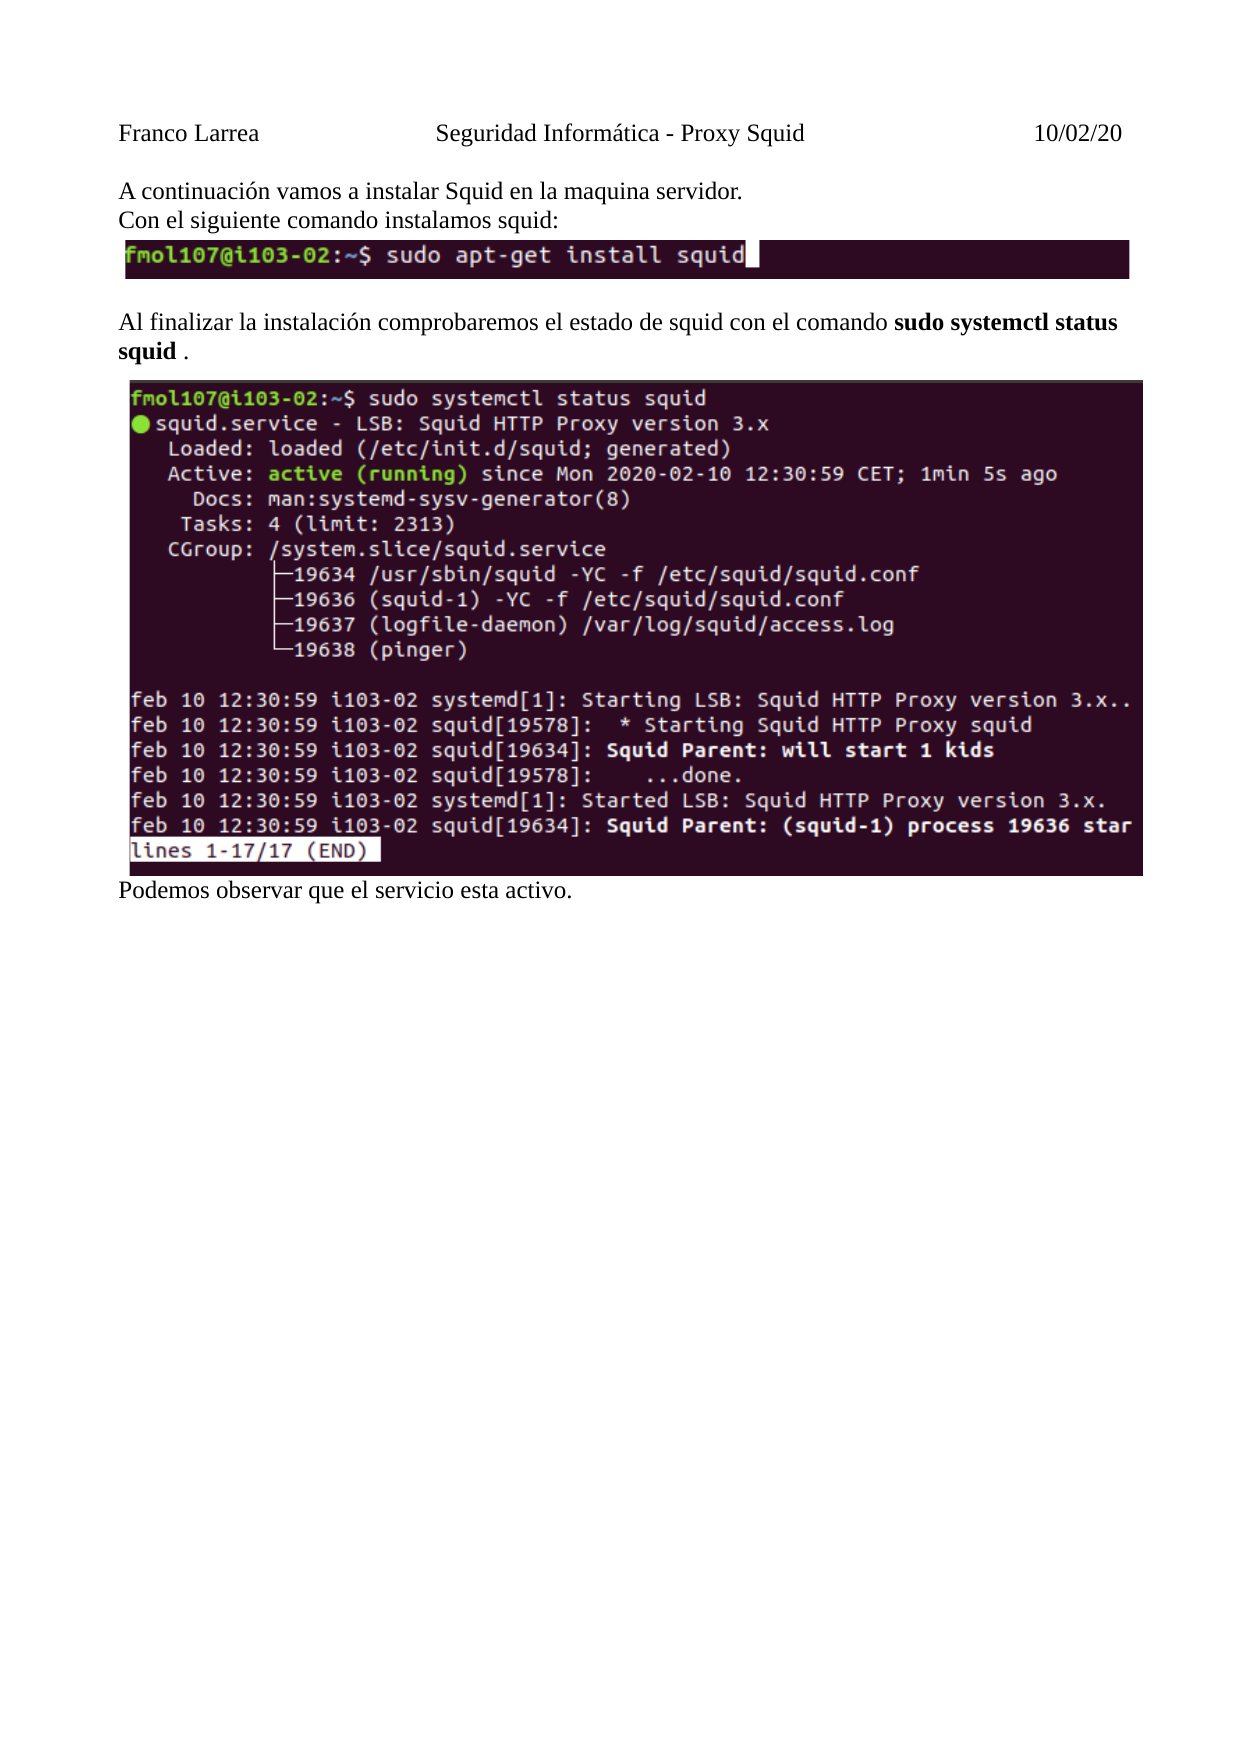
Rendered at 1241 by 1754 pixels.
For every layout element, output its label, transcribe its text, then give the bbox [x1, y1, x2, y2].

text Al finalizar la instalación comprobaremos el estado de squid con el comando sudo systemctl status squid . [118, 307, 1122, 365]
text Con el siguiente comando instalamos squid: [118, 205, 1122, 234]
picture [129, 380, 1143, 876]
picture [125, 240, 1130, 279]
text A continuación vamos a instalar Squid en la maquina servidor. [118, 176, 1122, 205]
text Podemos observar que el servicio esta activo. [118, 365, 1122, 904]
